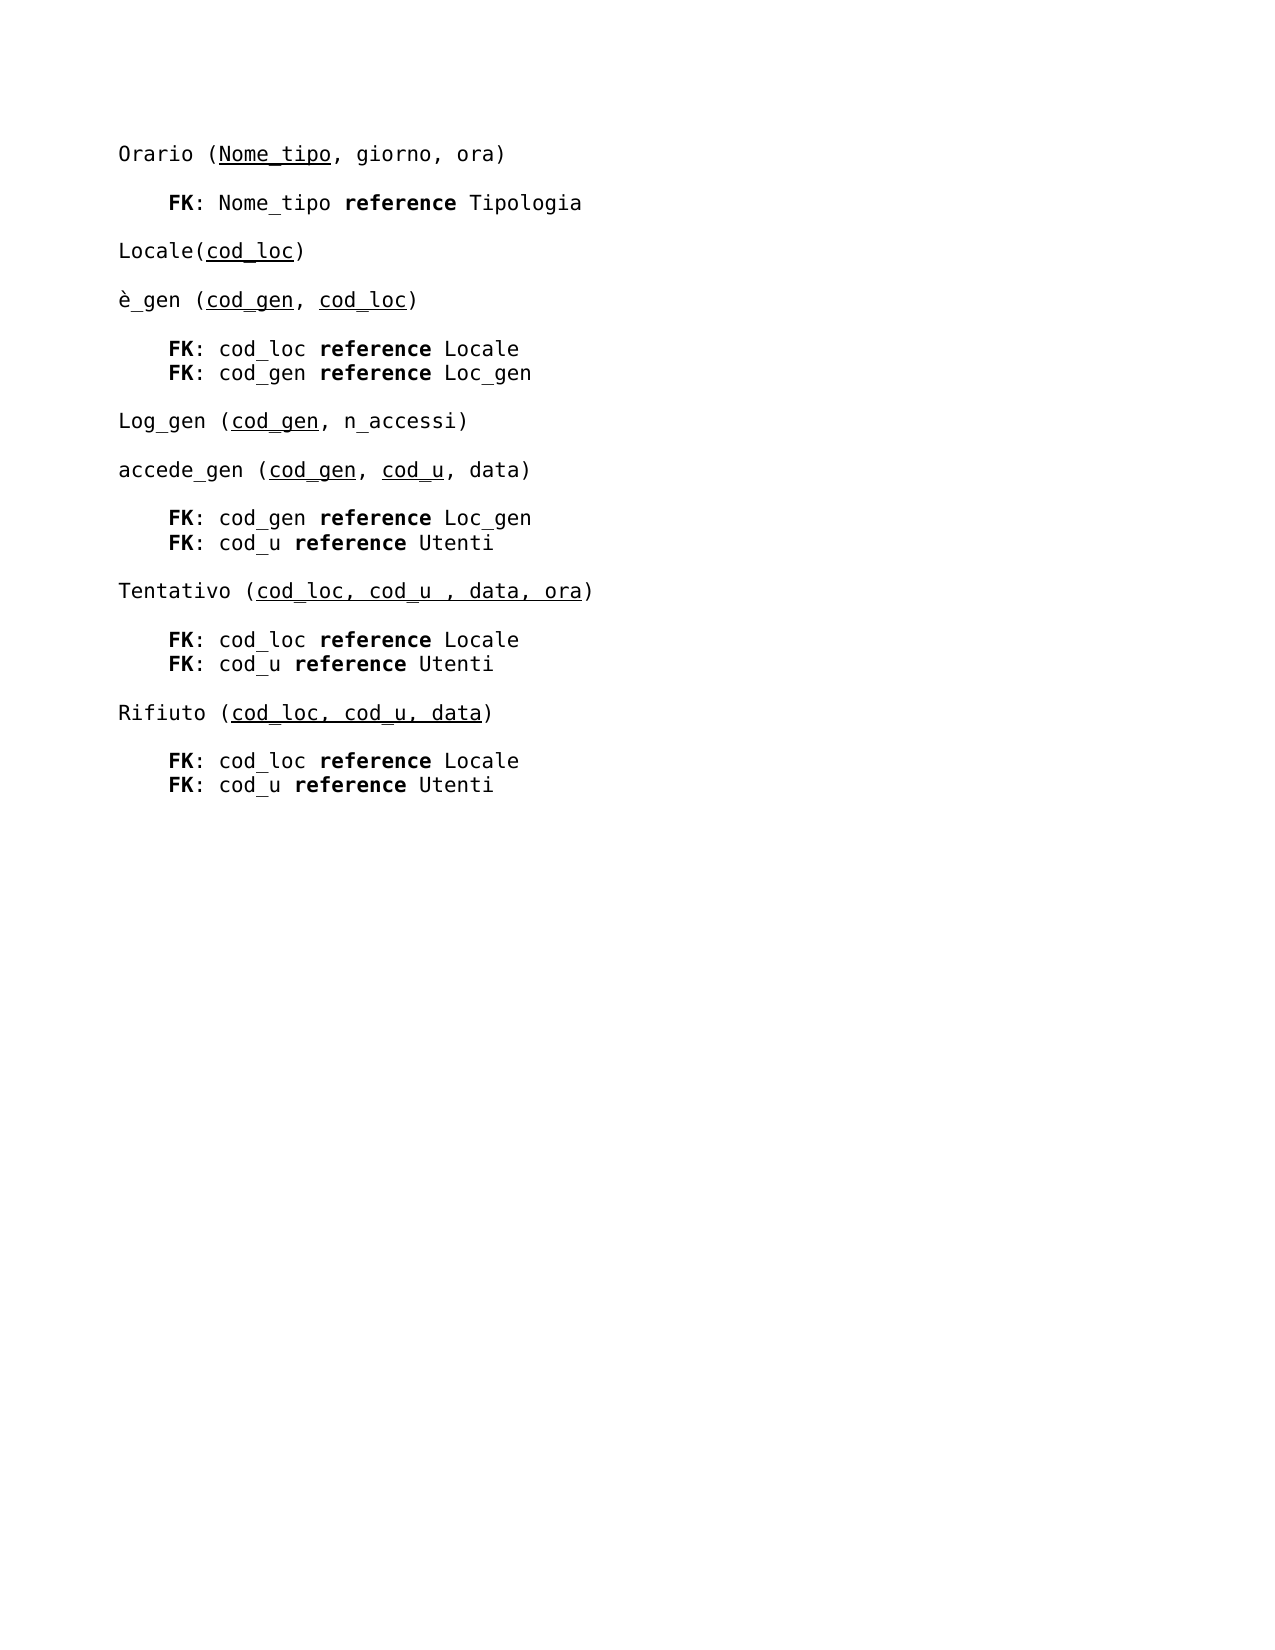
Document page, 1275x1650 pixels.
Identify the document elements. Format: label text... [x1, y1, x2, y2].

text FK: cod_u reference Utenti [118, 531, 1157, 555]
text accede_gen (cod_gen, cod_u, data) [118, 458, 1157, 482]
text Orario (Nome_tipo, giorno, ora) [118, 142, 1157, 167]
text FK: cod_gen reference Loc_gen [118, 361, 1157, 385]
text FK: cod_loc reference Locale [118, 628, 1157, 652]
text Log_gen (cod_gen, n_accessi) [118, 409, 1157, 434]
text Tentativo (cod_loc, cod_u , data, ora) [118, 579, 1157, 603]
text FK: cod_loc reference Locale [118, 749, 1157, 773]
text FK: cod_gen reference Loc_gen [118, 506, 1157, 531]
text Locale(cod_loc) [118, 239, 1157, 264]
text Rifiuto (cod_loc, cod_u, data) [118, 701, 1157, 725]
text FK: Nome_tipo reference Tipologia [118, 191, 1157, 215]
text è_gen (cod_gen, cod_loc) [118, 288, 1157, 312]
text FK: cod_u reference Utenti [118, 652, 1157, 676]
text FK: cod_u reference Utenti [118, 773, 1157, 798]
text FK: cod_loc reference Locale [118, 337, 1157, 361]
